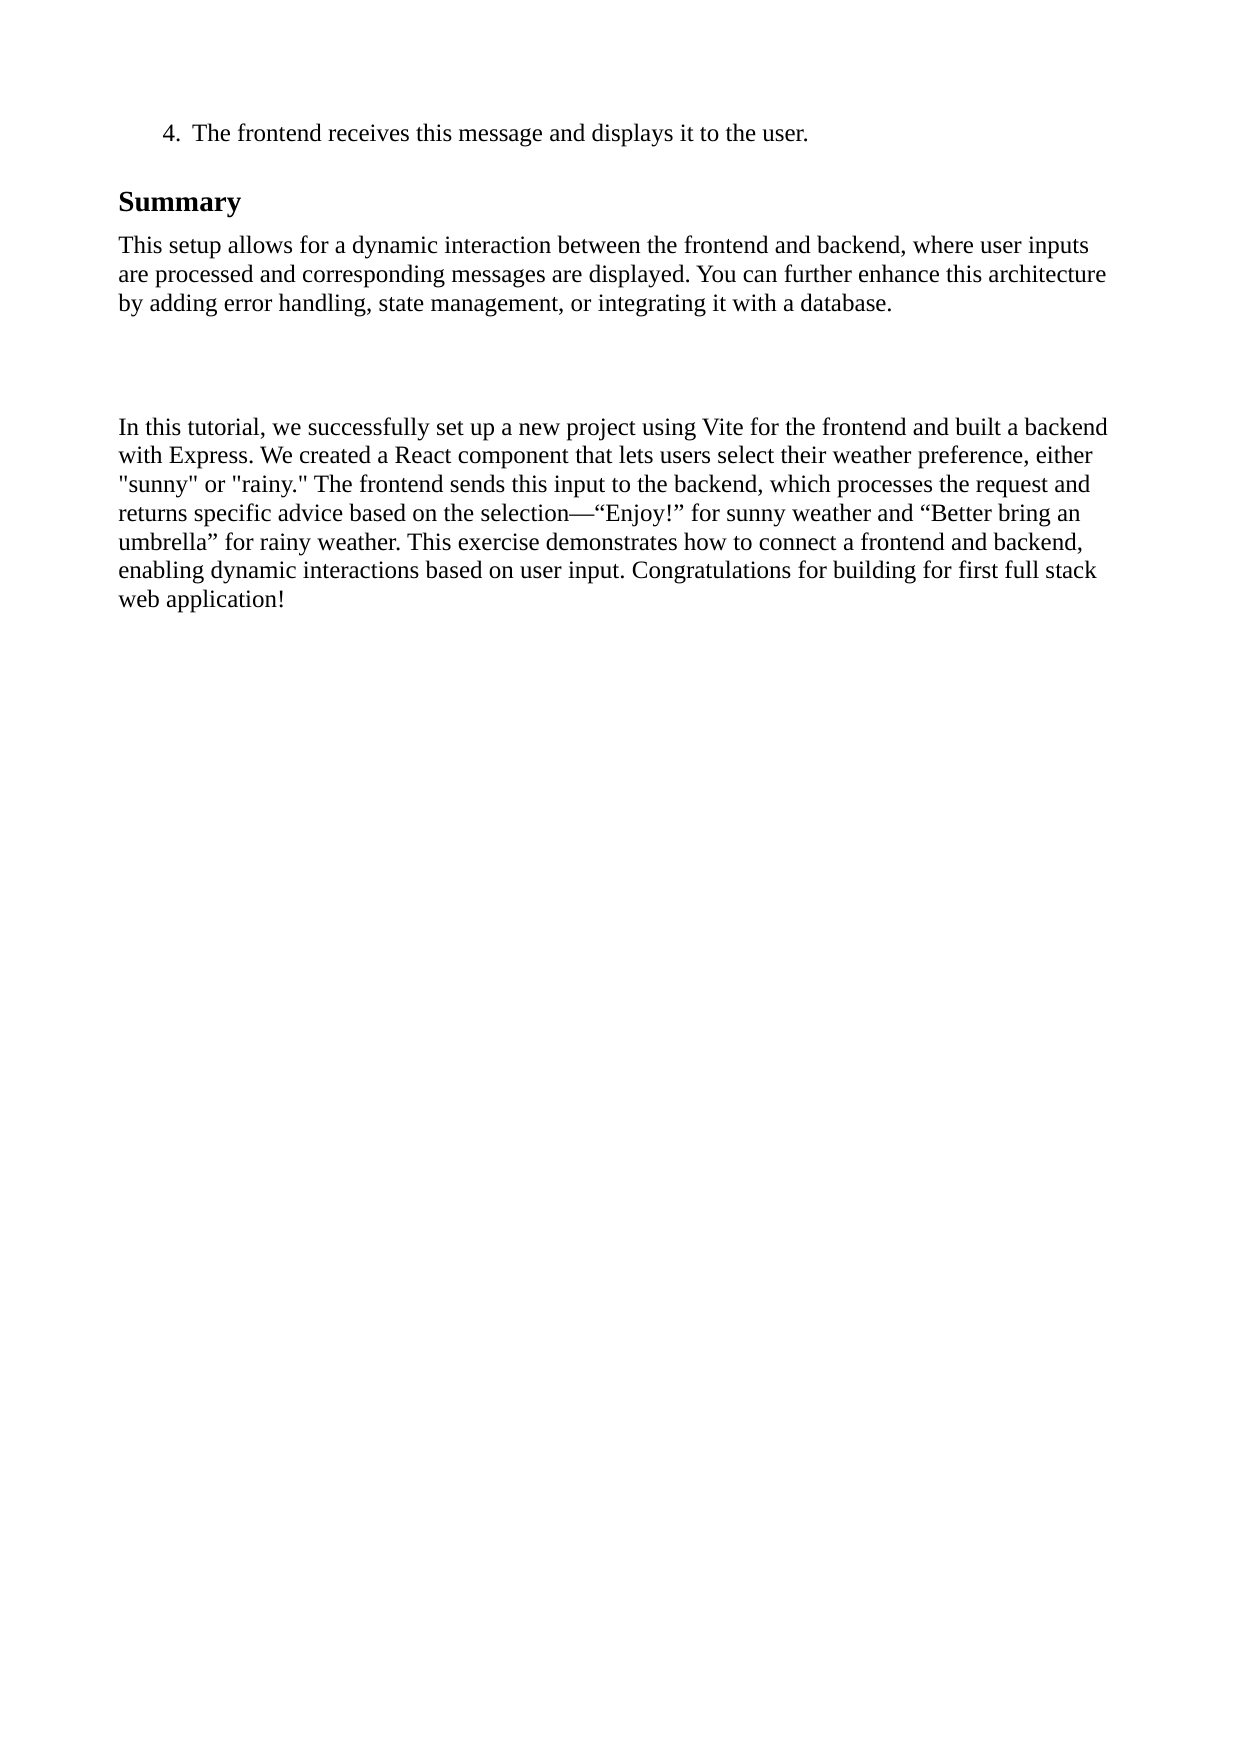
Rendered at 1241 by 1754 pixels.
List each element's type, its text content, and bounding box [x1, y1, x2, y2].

text In this tutorial, we successfully set up a new project using Vite for the frontend and built a backend with Express. We created a React component that lets users select their weather preference, either "sunny" or "rainy." The frontend sends this input to the backend, which processes the request and returns specific advice based on the selection—“Enjoy!” for sunny weather and “Better bring an umbrella” for rainy weather. This exercise demonstrates how to connect a frontend and backend, enabling dynamic interactions based on user input. Congratulations for building for first full stack web application! [118, 412, 1122, 613]
subtitle Summary [118, 184, 1122, 218]
list The frontend receives this message and displays it to the user. [162, 118, 1122, 147]
text This setup allows for a dynamic interaction between the frontend and backend, where user inputs are processed and corresponding messages are displayed. You can further enhance this architecture by adding error handling, state management, or integrating it with a database. [118, 230, 1122, 317]
